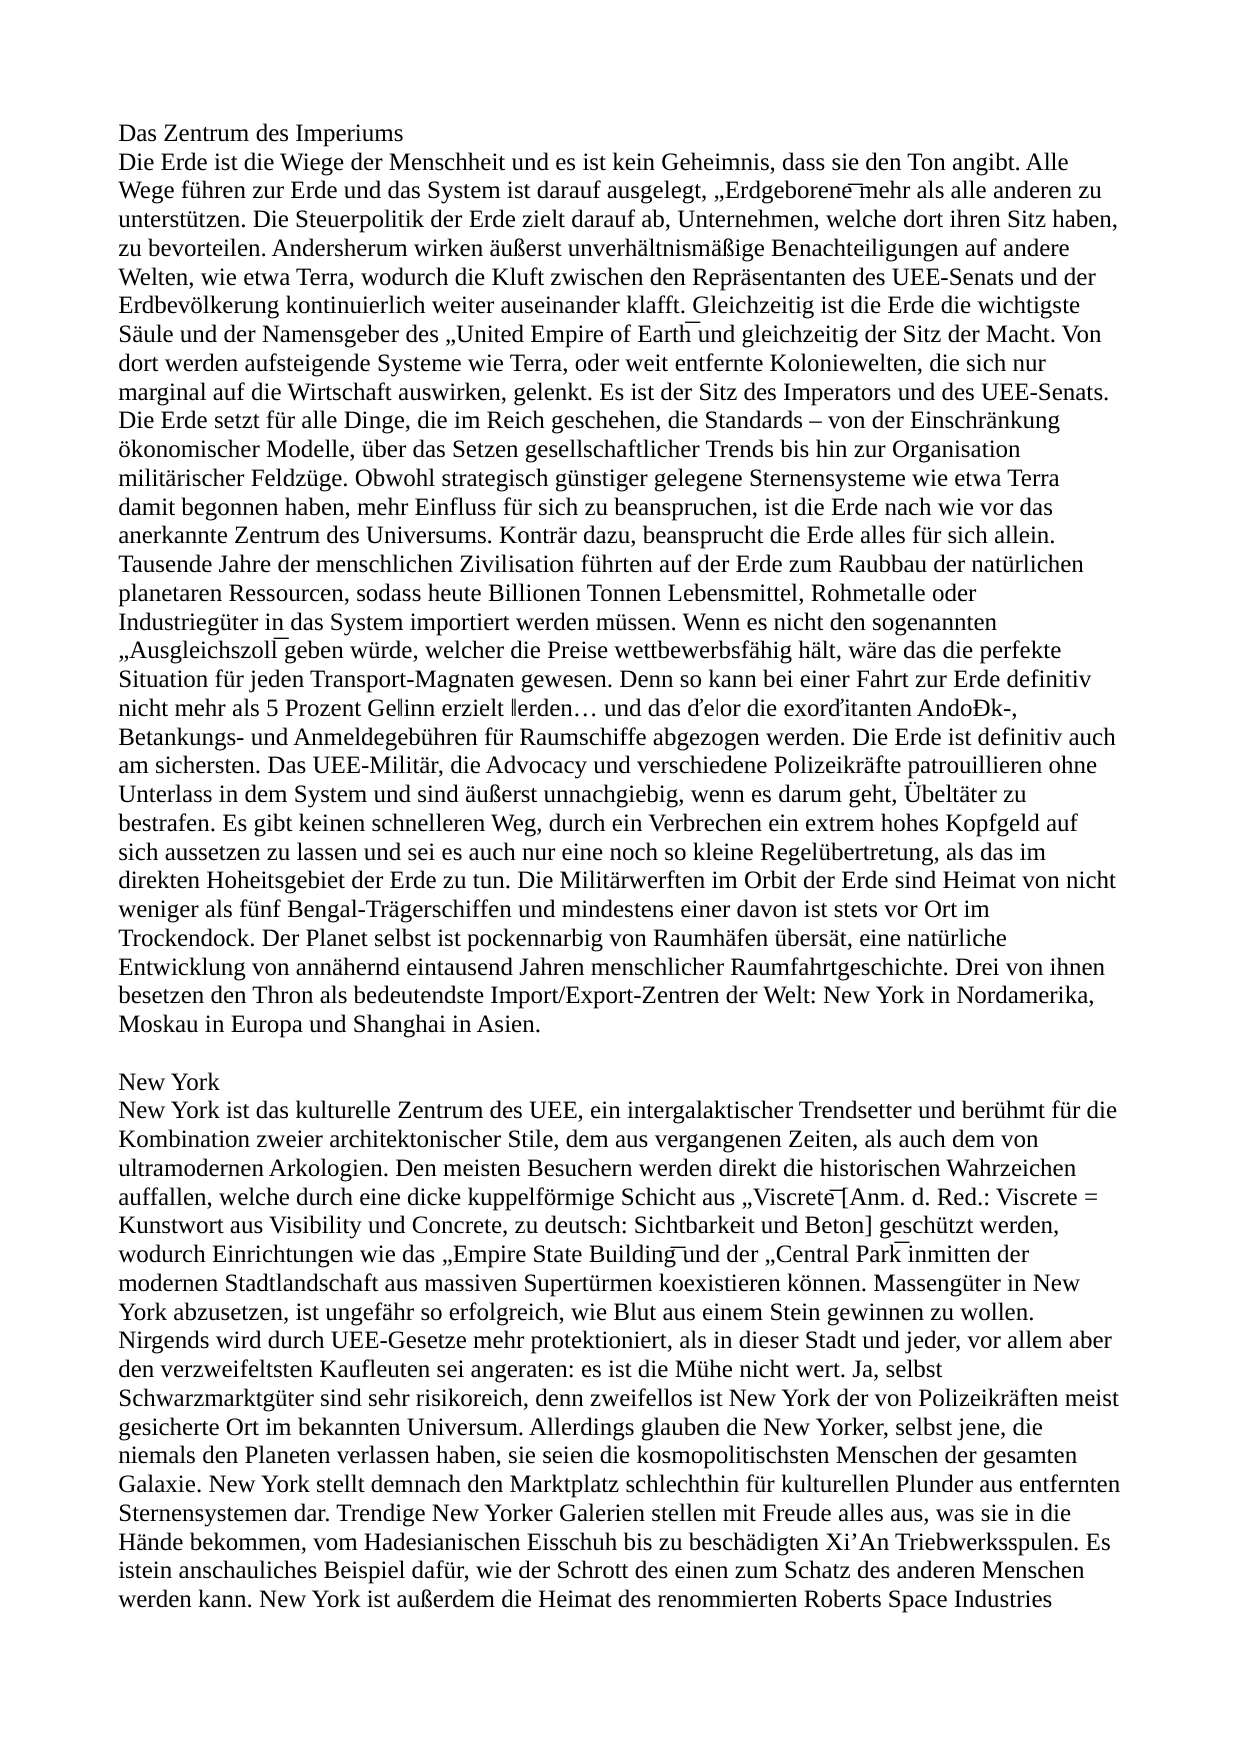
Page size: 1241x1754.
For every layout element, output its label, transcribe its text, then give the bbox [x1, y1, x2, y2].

text New York [118, 1067, 1122, 1096]
text Die Erde ist die Wiege der Menschheit und es ist kein Geheimnis, dass sie den Ton angibt. Alle Wege führen zur Erde und das System ist darauf ausgelegt, „Erdgeborene͞ mehr als alle anderen zu unterstützen. Die Steuerpolitik der Erde zielt darauf ab, Unternehmen, welche dort ihren Sitz haben, zu bevorteilen. Andersherum wirken äußerst unverhältnismäßige Benachteiligungen auf andere Welten, wie etwa Terra, wodurch die Kluft zwischen den Repräsentanten des UEE-Senats und der Erdbevölkerung kontinuierlich weiter auseinander klafft. Gleichzeitig ist die Erde die wichtigste Säule und der Namensgeber des „United Empire of Earth͞ und gleichzeitig der Sitz der Macht. Von dort werden aufsteigende Systeme wie Terra, oder weit entfernte Koloniewelten, die sich nur marginal auf die Wirtschaft auswirken, gelenkt. Es ist der Sitz des Imperators und des UEE-Senats. Die Erde setzt für alle Dinge, die im Reich geschehen, die Standards – von der Einschränkung ökonomischer Modelle, über das Setzen gesellschaftlicher Trends bis hin zur Organisation militärischer Feldzüge. Obwohl strategisch günstiger gelegene Sternensysteme wie etwa Terra damit begonnen haben, mehr Einfluss für sich zu beanspruchen, ist die Erde nach wie vor das anerkannte Zentrum des Universums. Konträr dazu, beansprucht die Erde alles für sich allein. Tausende Jahre der menschlichen Zivilisation führten auf der Erde zum Raubbau der natürlichen planetaren Ressourcen, sodass heute Billionen Tonnen Lebensmittel, Rohmetalle oder Industriegüter in das System importiert werden müssen. Wenn es nicht den sogenannten „Ausgleichszoll͞ geben würde, welcher die Preise wettbewerbsfähig hält, wäre das die perfekte Situation für jeden Transport-Magnaten gewesen. Denn so kann bei einer Fahrt zur Erde definitiv nicht mehr als 5 Prozent Geǁinn erzielt ǁerden… und das ďeǀor die exorďitanten AndoĐk-, Betankungs- und Anmeldegebühren für Raumschiffe abgezogen werden. Die Erde ist definitiv auch am sichersten. Das UEE-Militär, die Advocacy und verschiedene Polizeikräfte patrouillieren ohne Unterlass in dem System und sind äußerst unnachgiebig, wenn es darum geht, Übeltäter zu bestrafen. Es gibt keinen schnelleren Weg, durch ein Verbrechen ein extrem hohes Kopfgeld auf sich aussetzen zu lassen und sei es auch nur eine noch so kleine Regelübertretung, als das im direkten Hoheitsgebiet der Erde zu tun. Die Militärwerften im Orbit der Erde sind Heimat von nicht weniger als fünf Bengal-Trägerschiffen und mindestens einer davon ist stets vor Ort im Trockendock. Der Planet selbst ist pockennarbig von Raumhäfen übersät, eine natürliche Entwicklung von annähernd eintausend Jahren menschlicher Raumfahrtgeschichte. Drei von ihnen besetzen den Thron als bedeutendste Import/Export-Zentren der Welt: New York in Nordamerika, Moskau in Europa und Shanghai in Asien. [118, 147, 1122, 1038]
text New York ist das kulturelle Zentrum des UEE, ein intergalaktischer Trendsetter und berühmt für die Kombination zweier architektonischer Stile, dem aus vergangenen Zeiten, als auch dem von ultramodernen Arkologien. Den meisten Besuchern werden direkt die historischen Wahrzeichen auffallen, welche durch eine dicke kuppelförmige Schicht aus „Viscrete͞ [Anm. d. Red.: Viscrete = Kunstwort aus Visibility und Concrete, zu deutsch: Sichtbarkeit und Beton] geschützt werden, wodurch Einrichtungen wie das „Empire State Building͞ und der „Central Park͞ inmitten der modernen Stadtlandschaft aus massiven Supertürmen koexistieren können. Massengüter in New York abzusetzen, ist ungefähr so erfolgreich, wie Blut aus einem Stein gewinnen zu wollen. Nirgends wird durch UEE-Gesetze mehr protektioniert, als in dieser Stadt und jeder, vor allem aber den verzweifeltsten Kaufleuten sei angeraten: es ist die Mühe nicht wert. Ja, selbst Schwarzmarktgüter sind sehr risikoreich, denn zweifellos ist New York der von Polizeikräften meist gesicherte Ort im bekannten Universum. Allerdings glauben die New Yorker, selbst jene, die niemals den Planeten verlassen haben, sie seien die kosmopolitischsten Menschen der gesamten Galaxie. New York stellt demnach den Marktplatz schlechthin für kulturellen Plunder aus entfernten Sternensystemen dar. Trendige New Yorker Galerien stellen mit Freude alles aus, was sie in die Hände bekommen, vom Hadesianischen Eisschuh bis zu beschädigten Xi’An Triebwerksspulen. Es istein anschauliches Beispiel dafür, wie der Schrott des einen zum Schatz des anderen Menschen werden kann. New York ist außerdem die Heimat des renommierten Roberts Space Industries [118, 1096, 1122, 1613]
text Das Zentrum des Imperiums [118, 118, 1122, 147]
